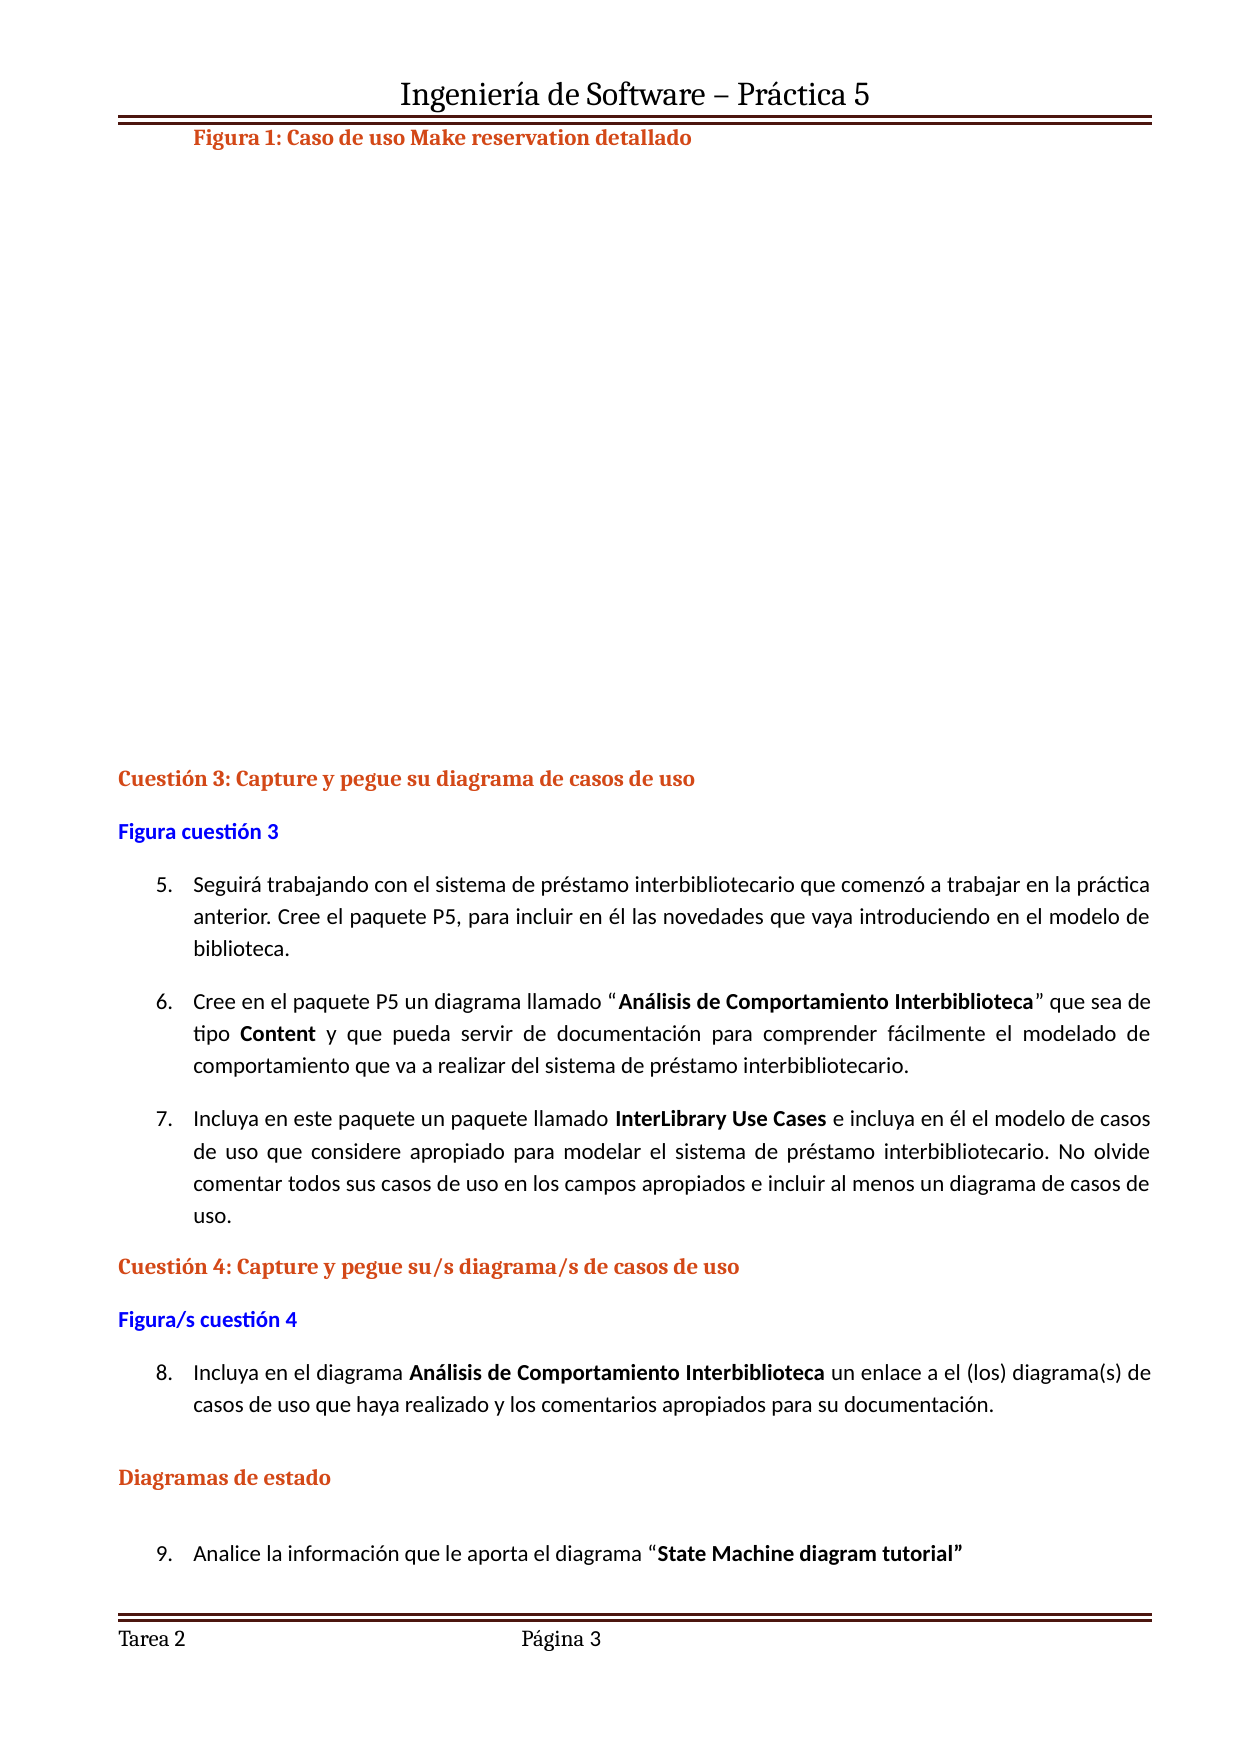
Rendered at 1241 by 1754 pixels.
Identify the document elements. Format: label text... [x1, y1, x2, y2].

list Cree en el paquete P5 un diagrama llamado “Análisis de Comportamiento Interbiblioteca” que sea de tipo Content y que pueda servir de documentación para comprender fácilmente el modelado de comportamiento que va a realizar del sistema de préstamo interbibliotecario. [156, 987, 1152, 1079]
list Figura/s cuestión 4 [118, 1305, 1152, 1333]
list Incluya en el diagrama Análisis de Comportamiento Interbiblioteca un enlace a el (los) diagrama(s) de casos de uso que haya realizado y los comentarios apropiados para su documentación. [156, 1358, 1152, 1418]
list Seguirá trabajando con el sistema de préstamo interbibliotecario que comenzó a trabajar en la práctica anterior. Cree el paquete P5, para incluir en él las novedades que vaya introduciendo en el modelo de biblioteca. [156, 870, 1152, 962]
list Analice la información que le aporta el diagrama “State Machine diagram tutorial” [156, 1539, 1152, 1567]
list Incluya en este paquete un paquete llamado InterLibrary Use Cases e incluya en él el modelo de casos de uso que considere apropiado para modelar el sistema de préstamo interbibliotecario. No olvide comentar todos sus casos de uso en los campos apropiados e incluir al menos un diagrama de casos de uso. [156, 1104, 1152, 1229]
text Cuestión 3: Capture y pegue su diagrama de casos de uso [118, 766, 1152, 792]
subtitle Diagramas de estado [118, 1464, 1152, 1491]
list Cuestión 4: Capture y pegue su/s diagrama/s de casos de uso [118, 1254, 1152, 1281]
text Figura cuestión 3 [118, 817, 1152, 845]
text Figura 1: Caso de uso Make reservation detallado [193, 125, 1079, 151]
